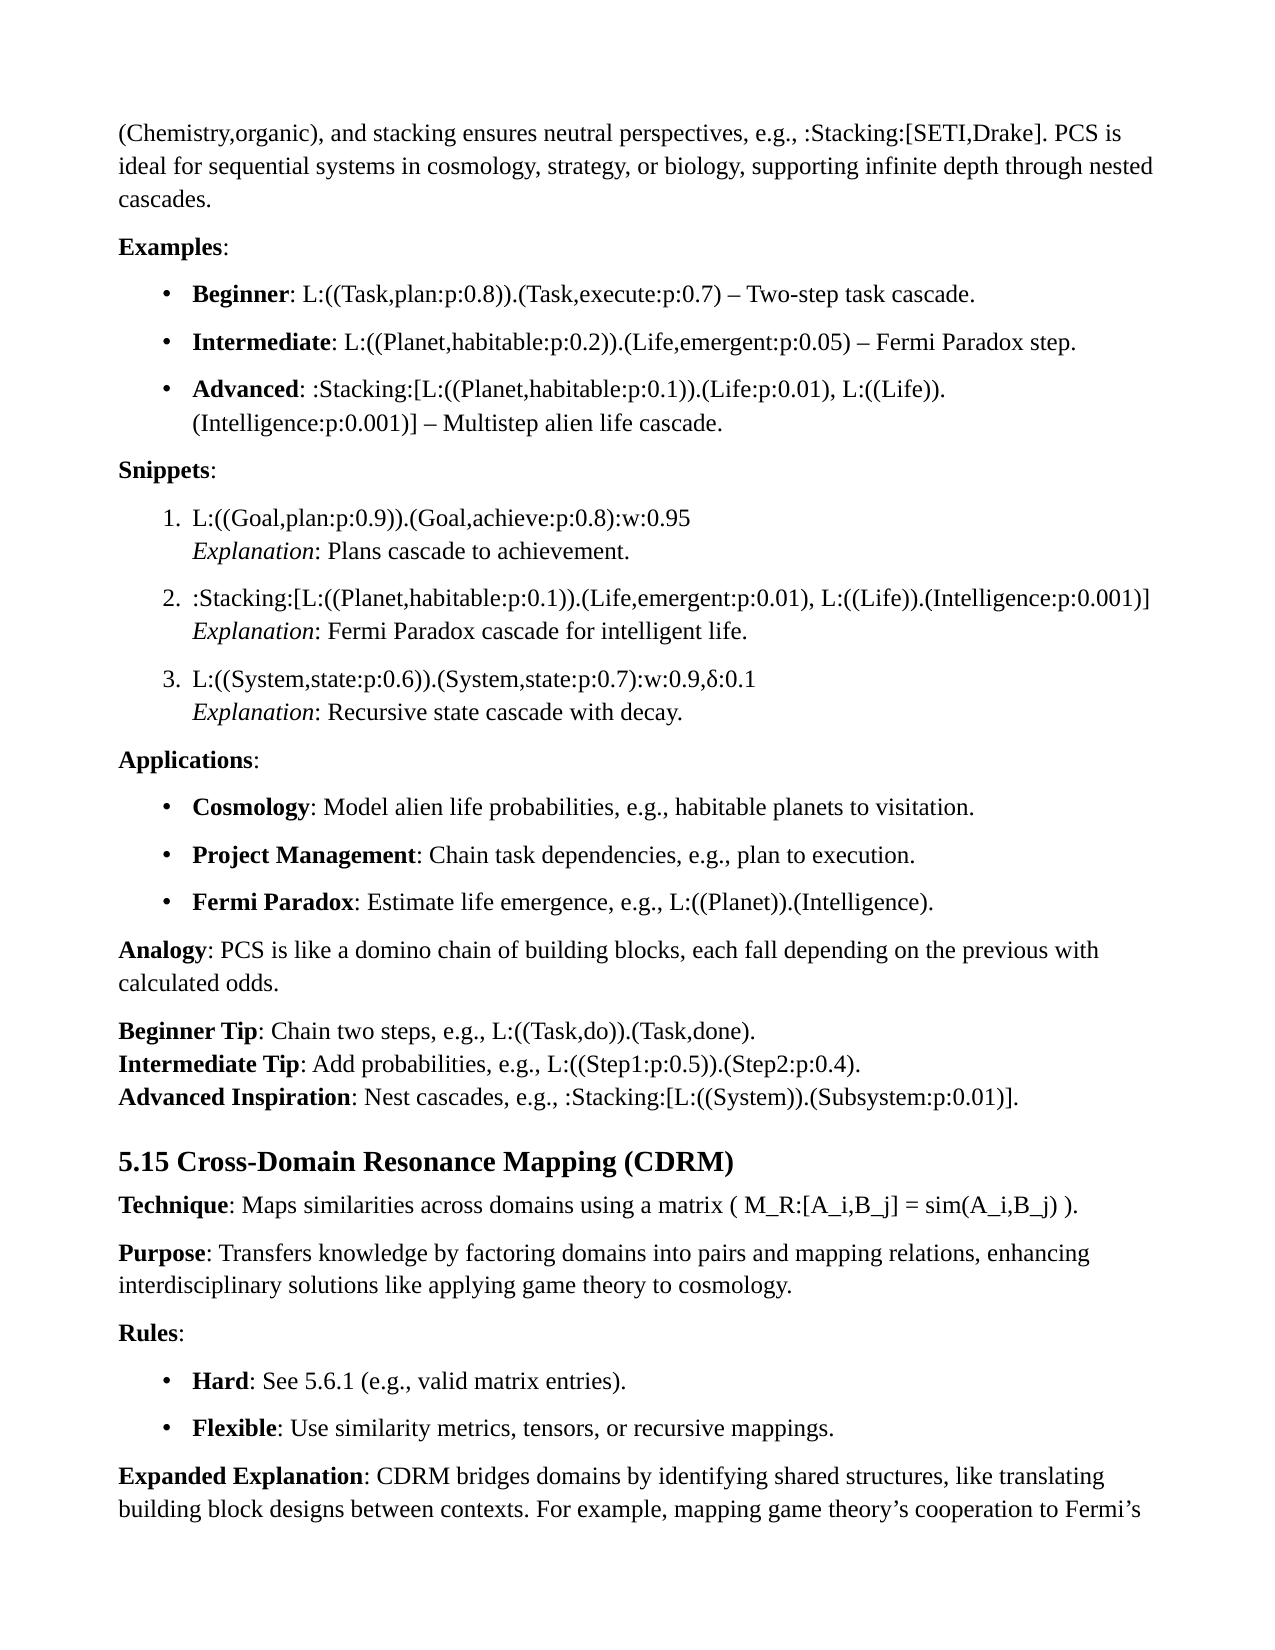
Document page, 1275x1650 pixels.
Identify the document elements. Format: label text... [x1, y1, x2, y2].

subtitle 5.15 Cross-Domain Resonance Mapping (CDRM) [118, 1144, 1157, 1177]
list Cosmology: Model alien life probabilities, e.g., habitable planets to visitation. [162, 792, 1157, 821]
text Purpose: Transfers knowledge by factoring domains into pairs and mapping relations, enhancing interdisciplinary solutions like applying game theory to cosmology. [118, 1238, 1157, 1299]
text Expanded Explanation: CDRM bridges domains by identifying shared structures, like translating building block designs between contexts. For example, mapping game theory’s cooperation to Fermi’s [118, 1461, 1157, 1523]
list L:((Goal,plan:p:0.9)).(Goal,achieve:p:0.8):w:0.95 Explanation: Plans cascade to achievement. [162, 503, 1157, 564]
list Intermediate: L:((Planet,habitable:p:0.2)).(Life,emergent:p:0.05) – Fermi Paradox step. [162, 327, 1157, 356]
text Beginner Tip: Chain two steps, e.g., L:((Task,do)).(Task,done). Intermediate Tip: Add probabilities, e.g., L:((Step1:p:0.5)).(Step2:p:0.4). Advanced Inspiration: Nest cascades, e.g., :Stacking:[L:((System)).(Subsystem:p:0.01)]. [118, 1016, 1157, 1111]
list L:((System,state:p:0.6)).(System,state:p:0.7):w:0.9,δ:0.1 Explanation: Recursive state cascade with decay. [162, 664, 1157, 726]
list Beginner: L:((Task,plan:p:0.8)).(Task,execute:p:0.7) – Two-step task cascade. [162, 279, 1157, 308]
text Rules: [118, 1318, 1157, 1347]
list Fermi Paradox: Estimate life emergence, e.g., L:((Planet)).(Intelligence). [162, 887, 1157, 916]
text Examples: [118, 232, 1157, 261]
list :Stacking:[L:((Planet,habitable:p:0.1)).(Life,emergent:p:0.01), L:((Life)).(Intelligence:p:0.001)] Explanation: Fermi Paradox cascade for intelligent life. [162, 583, 1157, 645]
list Project Management: Chain task dependencies, e.g., plan to execution. [162, 840, 1157, 869]
list Advanced: :Stacking:[L:((Planet,habitable:p:0.1)).(Life:p:0.01), L:((Life)).(Intelligence:p:0.001)] – Multistep alien life cascade. [162, 374, 1157, 436]
list Hard: See 5.6.1 (e.g., valid matrix entries). [162, 1366, 1157, 1394]
text Applications: [118, 745, 1157, 773]
text (Chemistry,organic), and stacking ensures neutral perspectives, e.g., :Stacking:[SETI,Drake]. PCS is ideal for sequential systems in cosmology, strategy, or biology, supporting infinite depth through nested cascades. [118, 118, 1157, 213]
text Technique: Maps similarities across domains using a matrix ( M_R:[A_i,B_j] = sim(A_i,B_j) ). [118, 1190, 1157, 1219]
text Analogy: PCS is like a domino chain of building blocks, each fall depending on the previous with calculated odds. [118, 935, 1157, 997]
text Snippets: [118, 455, 1157, 484]
list Flexible: Use similarity metrics, tensors, or recursive mappings. [162, 1413, 1157, 1442]
